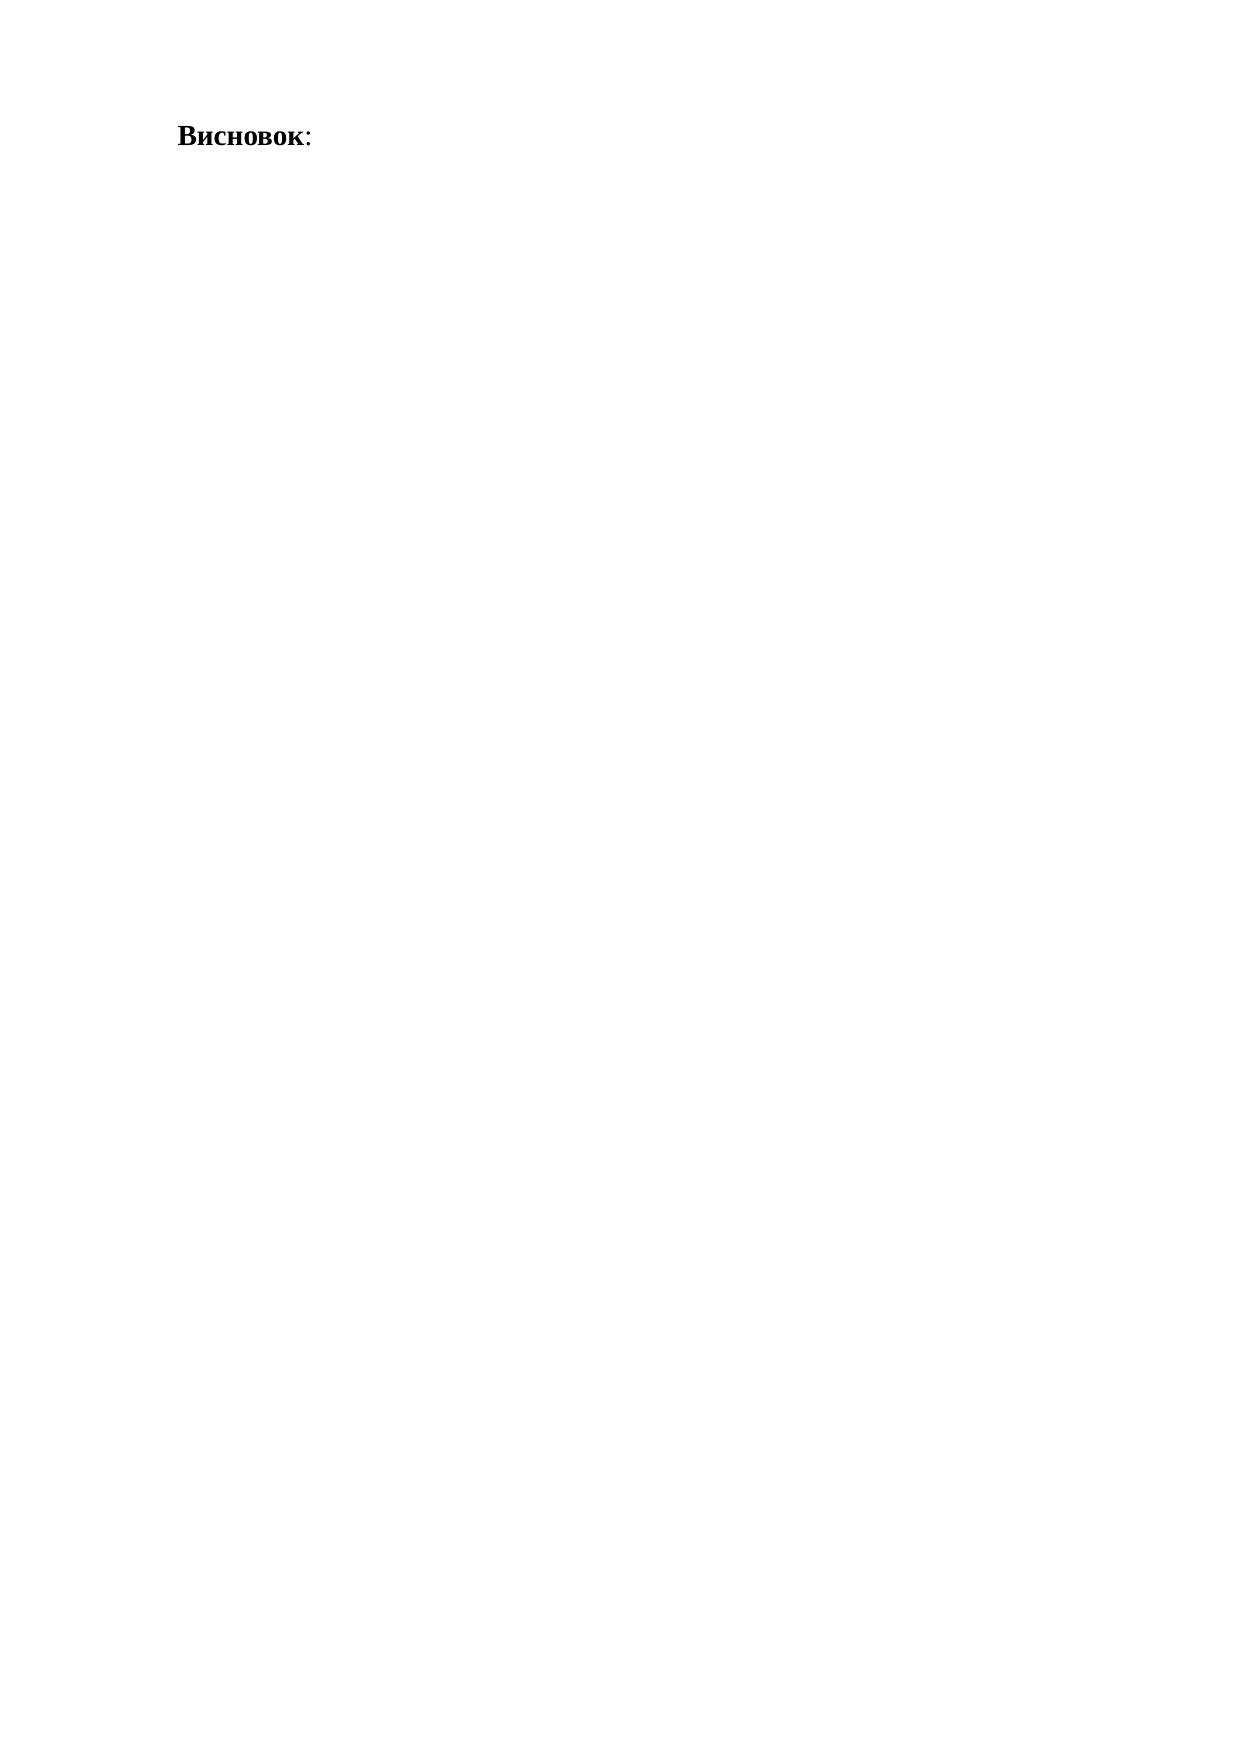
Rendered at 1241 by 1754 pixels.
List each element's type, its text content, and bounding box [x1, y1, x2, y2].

text Висновок: [118, 118, 1122, 152]
